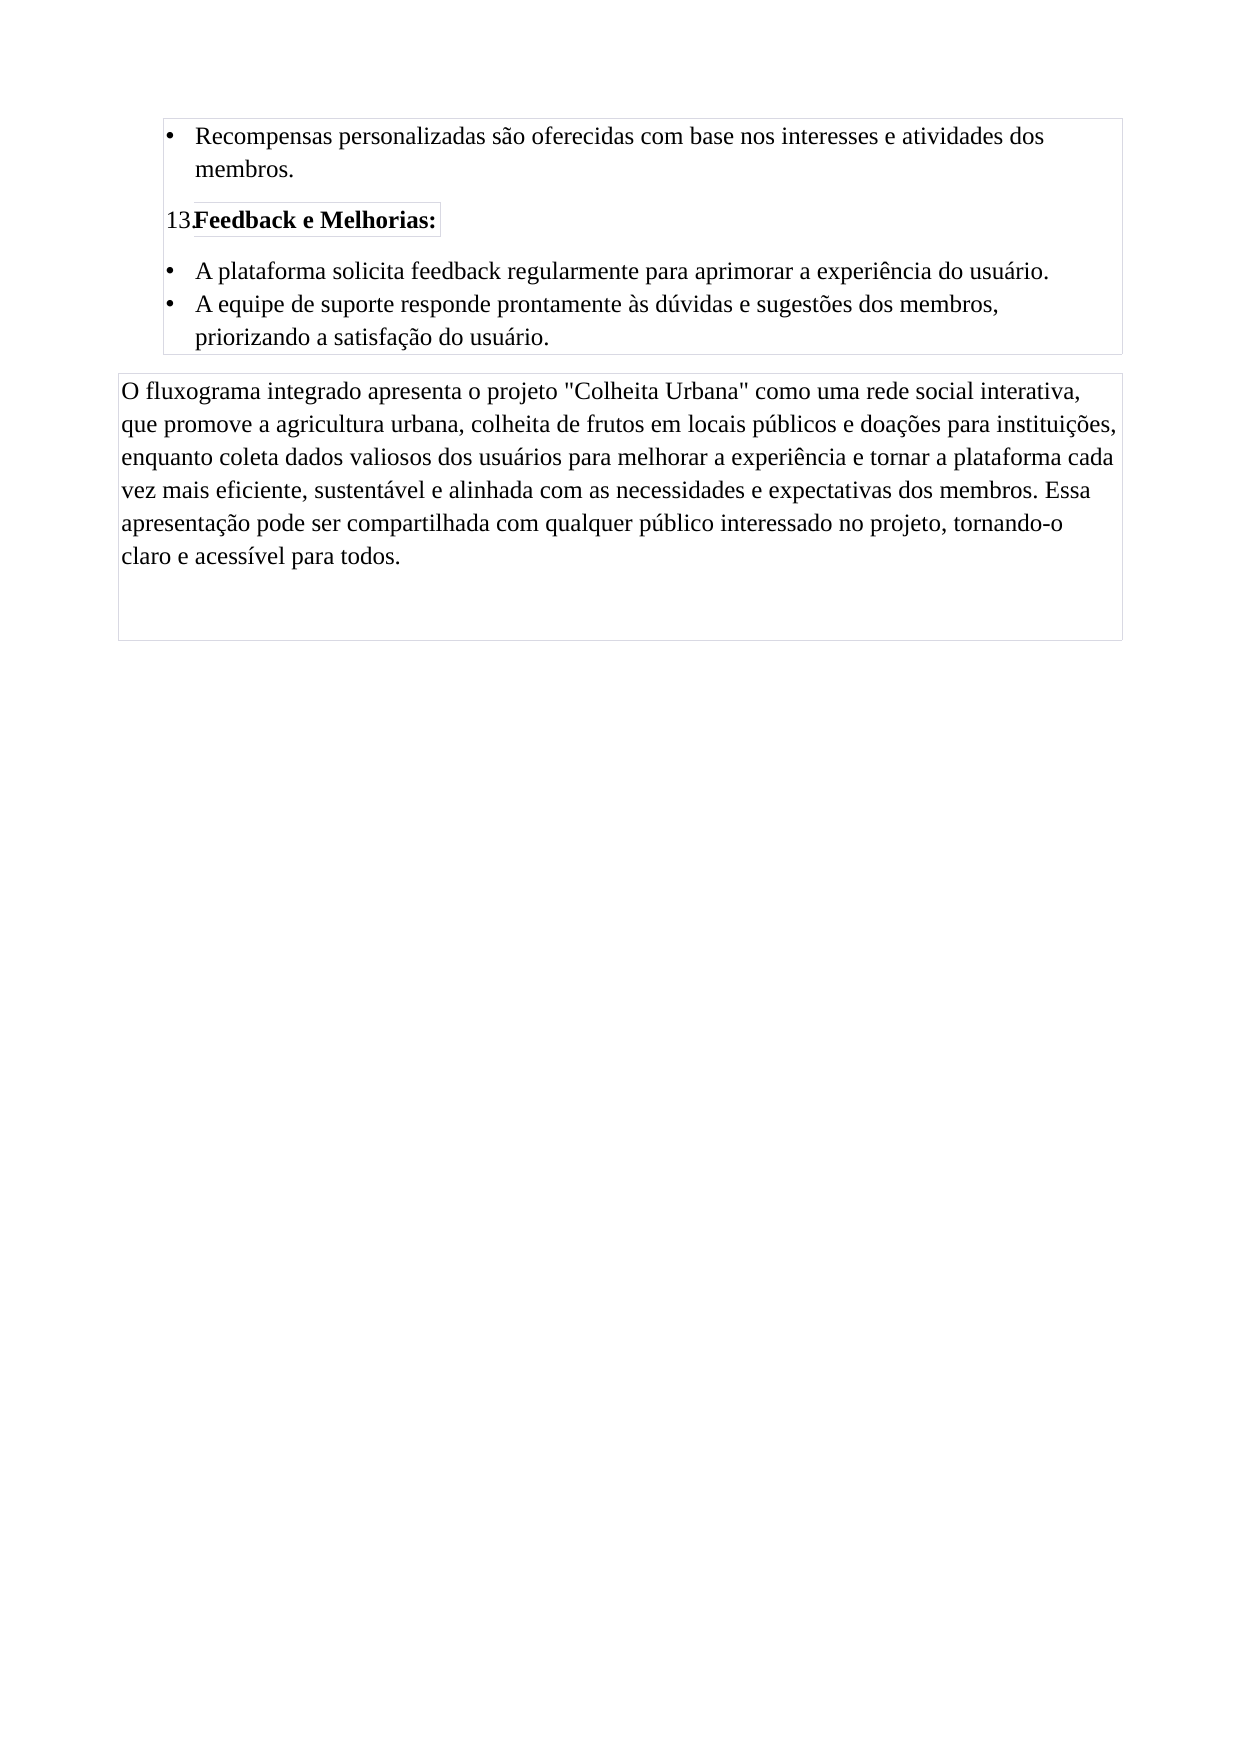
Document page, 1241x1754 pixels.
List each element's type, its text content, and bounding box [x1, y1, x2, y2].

list Feedback e Melhorias: [164, 199, 1122, 237]
list A plataforma solicita feedback regularmente para aprimorar a experiência do usuário. [164, 253, 1122, 285]
text O fluxograma integrado apresenta o projeto "Colheita Urbana" como uma rede social interativa, que promove a agricultura urbana, colheita de frutos em locais públicos e doações para instituições, enquanto coleta dados valiosos dos usuários para melhorar a experiência e tornar a plataforma cada vez mais eficiente, sustentável e alinhada com as necessidades e expectativas dos membros. Essa apresentação pode ser compartilhada com qualquer público interessado no projeto, tornando-o claro e acessível para todos. [119, 374, 1122, 570]
list Recompensas personalizadas são oferecidas com base nos interesses e atividades dos membros. [164, 119, 1122, 183]
list A equipe de suporte responde prontamente às dúvidas e sugestões dos membros, priorizando a satisfação do usuário. [164, 286, 1122, 354]
